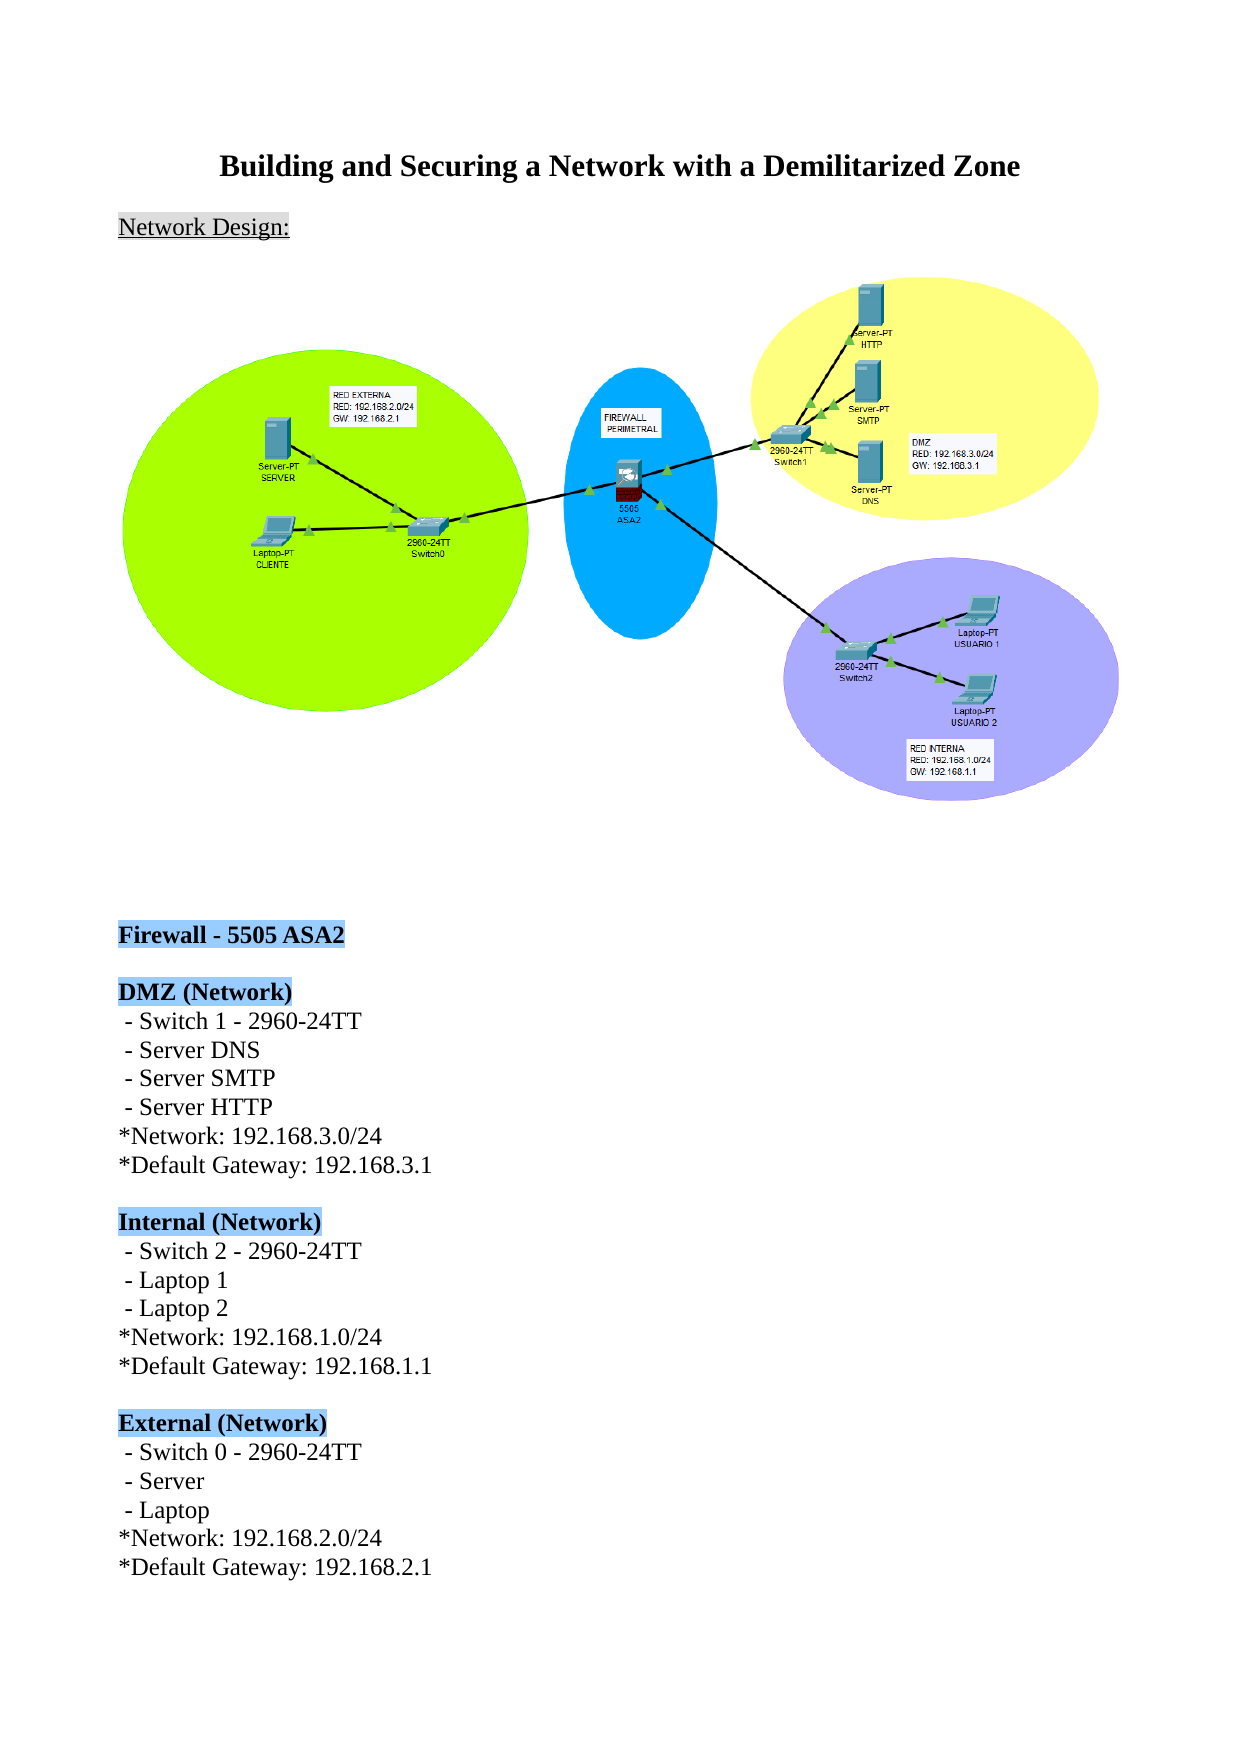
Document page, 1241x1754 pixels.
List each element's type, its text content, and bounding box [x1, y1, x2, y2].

text Building and Securing a Network with a Demilitarized Zone [118, 118, 1122, 183]
text [118, 805, 1122, 833]
text - Switch 2 - 2960-24TT - Laptop 1 - Laptop 2 *Network: 192.168.1.0/24 *Default Gateway: 192.168.1.1 External (Network) - Switch 0 - 2960-24TT - Server - Laptop *Network: 192.168.2.0/24 *Default Gateway: 192.168.2.1 [118, 1236, 1122, 1610]
text Internal (Network) [118, 1207, 1122, 1236]
text DMZ (Network) - Switch 1 - 2960-24TT - Server DNS - Server SMTP [118, 977, 1122, 1092]
picture [118, 273, 1123, 805]
text Network Design: [118, 212, 1122, 273]
text Firewall - 5505 ASA2 [118, 920, 1122, 977]
text - Server HTTP *Network: 192.168.3.0/24 *Default Gateway: 192.168.3.1 [118, 1092, 1122, 1178]
